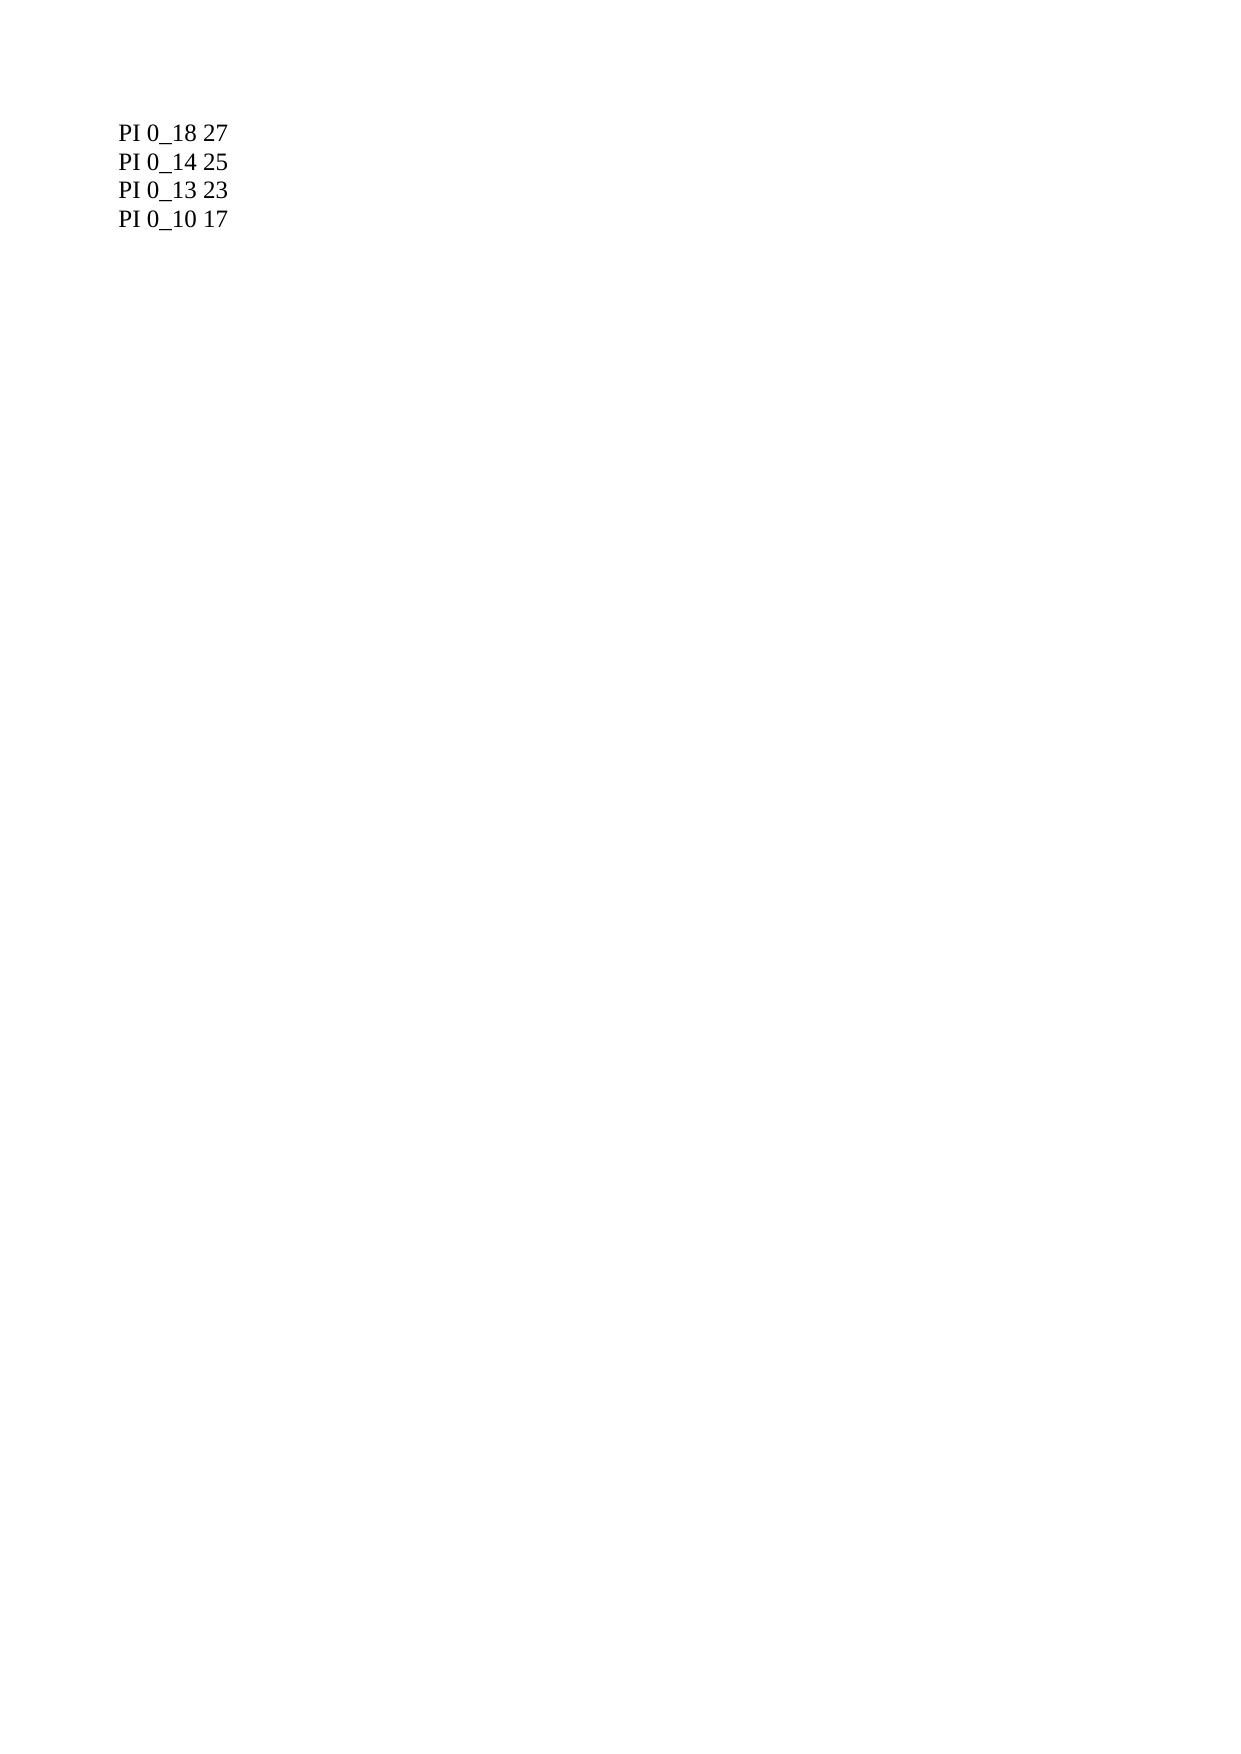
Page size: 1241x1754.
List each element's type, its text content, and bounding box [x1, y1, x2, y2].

text PI 0_14 25 [118, 147, 1122, 176]
text PI 0_10 17 [118, 204, 1122, 233]
text PI 0_18 27 [118, 118, 1122, 147]
text PI 0_13 23 [118, 176, 1122, 204]
